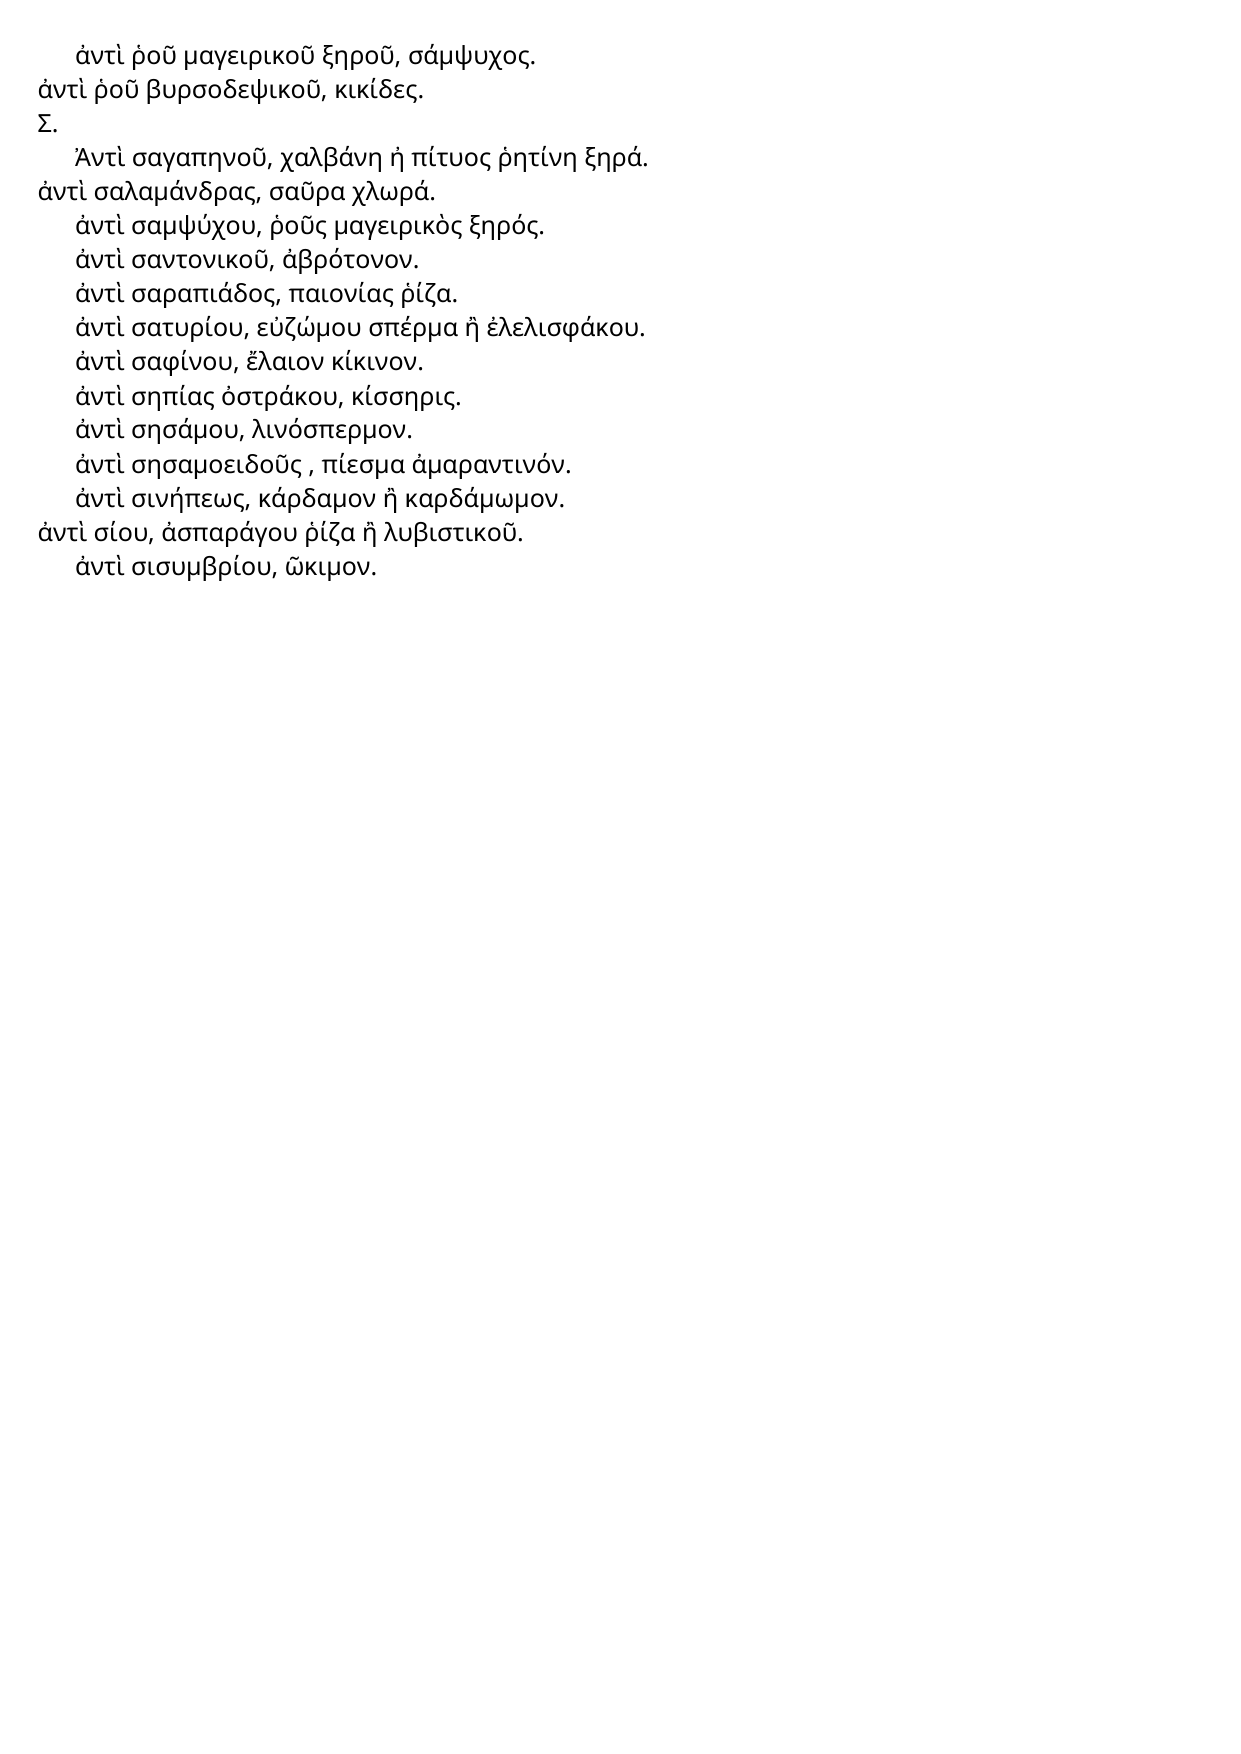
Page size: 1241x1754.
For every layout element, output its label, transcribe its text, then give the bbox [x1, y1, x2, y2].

text ἀντὶ σαραπιάδος, παιονίας ῥίζα. [37, 276, 1203, 310]
text ἀντὶ σατυρίου, εὐζώμου σπέρμα ἢ ἐλελισφάκου. [37, 310, 1203, 344]
text ἀντὶ ῥοῦ μαγειρικοῦ ξηροῦ, σάμψυχος. ἀντὶ ῥοῦ βυρσοδεψικοῦ, κικίδες. [37, 37, 1203, 106]
text ἀντὶ σησαμοειδοῦς , πίεσμα ἀμαραντινόν. [37, 446, 1203, 480]
text ἀντὶ σηπίας ὀστράκου, κίσσηρις. [37, 378, 1203, 412]
text ἀντὶ σαμψύχου, ῥοῦς μαγειρικὸς ξηρός. [37, 208, 1203, 242]
text Ἀντὶ σαγαπηνοῦ, χαλβάνη ἠ πίτυος ῥητίνη ξηρά. ἀντὶ σαλαμάνδρας, σαῦρα χλωρά. [37, 140, 1203, 208]
text ἀντὶ σαφίνου, ἔλαιον κίκινον. [37, 344, 1203, 378]
text ἀντὶ σαντονικοῦ, ἀβρότονον. [37, 242, 1203, 276]
text ἀντὶ σινήπεως, κάρδαμον ἢ καρδάμωμον. ἀντὶ σίου, ἀσπαράγου ῥίζα ἢ λυβιστικοῦ. [37, 480, 1203, 548]
text ἀντὶ σισυμβρίου, ῶκιμον. [37, 548, 1203, 582]
text Σ. [37, 106, 1203, 140]
text ἀντὶ σησάμου, λινόσπερμον. [37, 412, 1203, 446]
